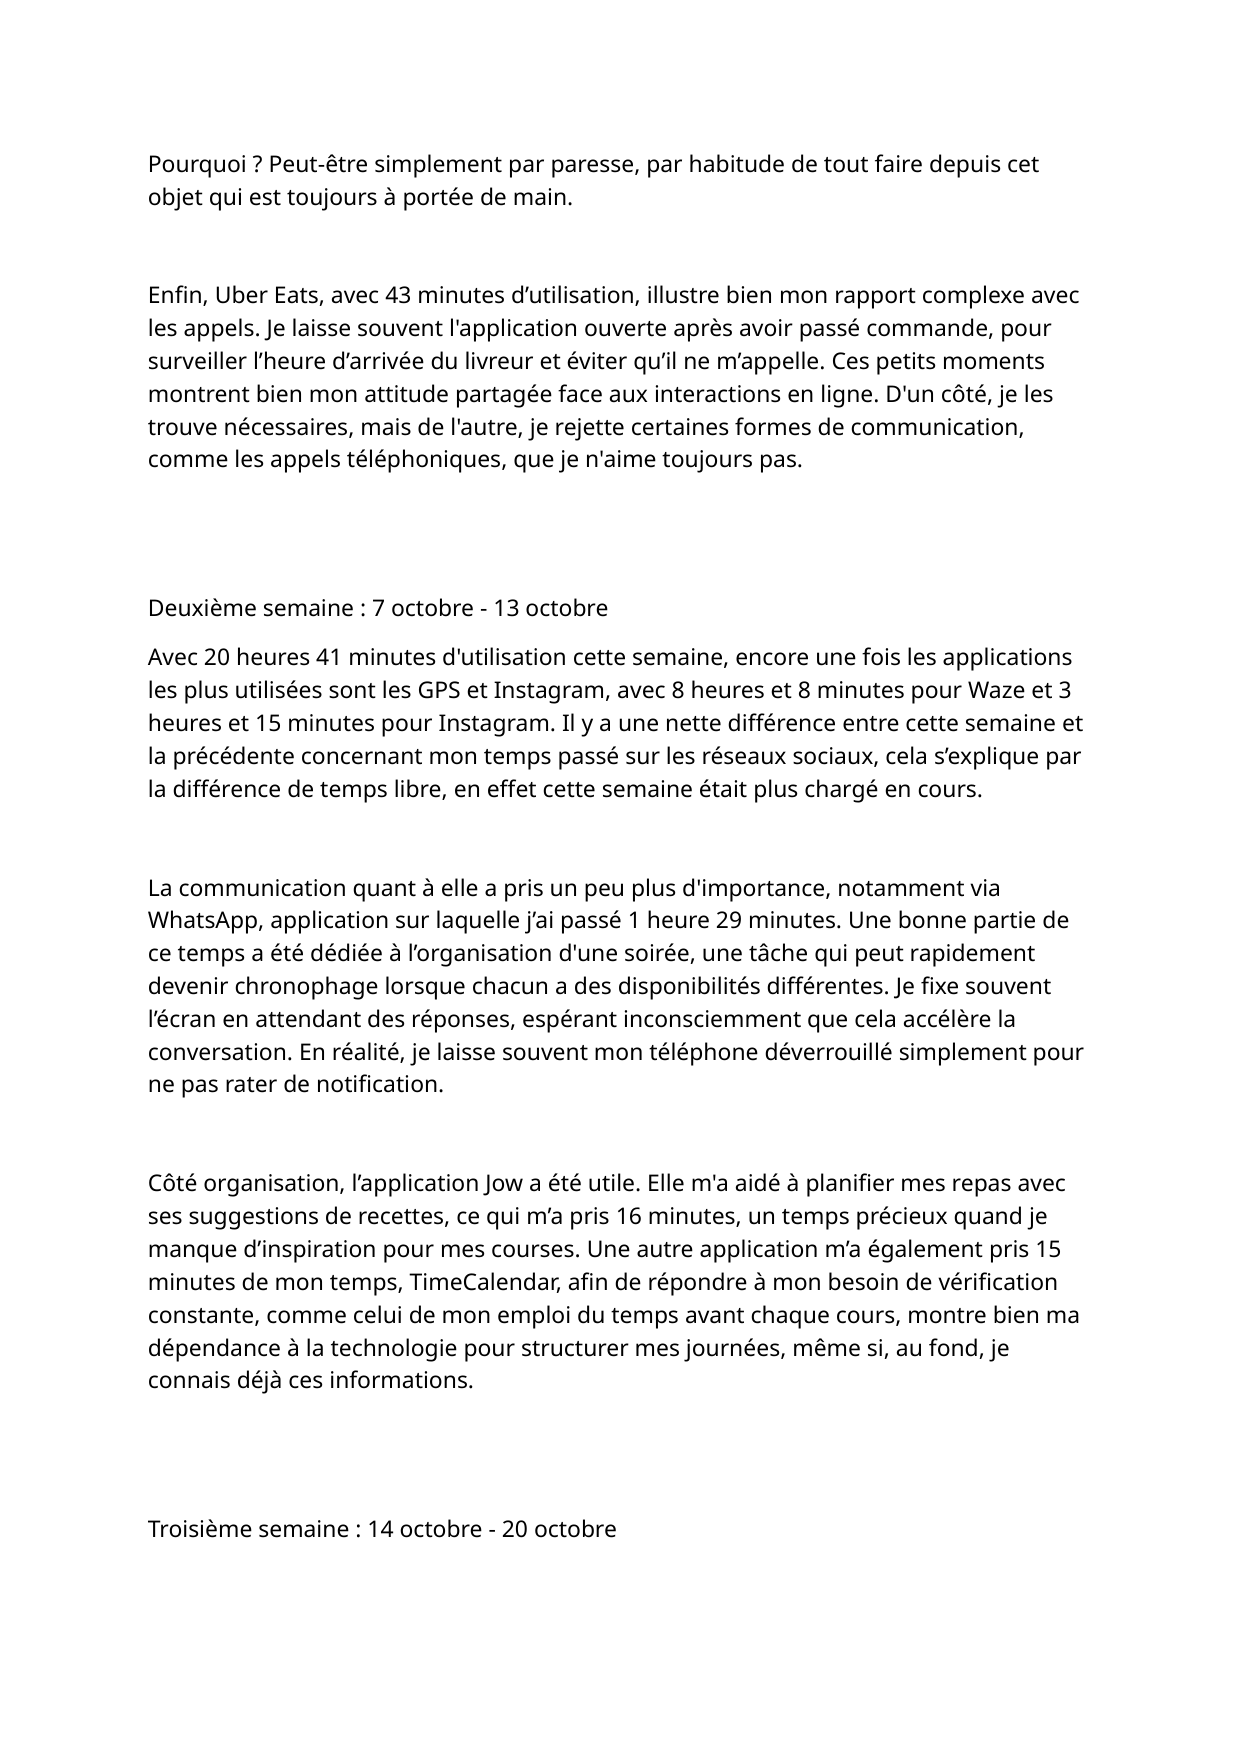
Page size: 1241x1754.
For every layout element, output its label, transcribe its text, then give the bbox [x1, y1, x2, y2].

text Pourquoi ? Peut-être simplement par paresse, par habitude de tout faire depuis cet objet qui est toujours à portée de main. [148, 148, 1093, 212]
text La communication quant à elle a pris un peu plus d'importance, notamment via WhatsApp, application sur laquelle j’ai passé 1 heure 29 minutes. Une bonne partie de ce temps a été dédiée à l’organisation d'une soirée, une tâche qui peut rapidement devenir chronophage lorsque chacun a des disponibilités différentes. Je fixe souvent l’écran en attendant des réponses, espérant inconsciemment que cela accélère la conversation. En réalité, je laisse souvent mon téléphone déverrouillé simplement pour ne pas rater de notification. [148, 872, 1093, 1100]
text Deuxième semaine : 7 octobre - 13 octobre [148, 592, 1093, 623]
text Côté organisation, l’application Jow a été utile. Elle m'a aidé à planifier mes repas avec ses suggestions de recettes, ce qui m’a pris 16 minutes, un temps précieux quand je manque d’inspiration pour mes courses. Une autre application m’a également pris 15 minutes de mon temps, TimeCalendar, afin de répondre à mon besoin de vérification constante, comme celui de mon emploi du temps avant chaque cours, montre bien ma dépendance à la technologie pour structurer mes journées, même si, au fond, je connais déjà ces informations. [148, 1167, 1093, 1396]
text Troisième semaine : 14 octobre - 20 octobre [148, 1513, 1093, 1544]
text Avec 20 heures 41 minutes d'utilisation cette semaine, encore une fois les applications les plus utilisées sont les GPS et Instagram, avec 8 heures et 8 minutes pour Waze et 3 heures et 15 minutes pour Instagram. Il y a une nette différence entre cette semaine et la précédente concernant mon temps passé sur les réseaux sociaux, cela s’explique par la différence de temps libre, en effet cette semaine était plus chargé en cours. [148, 641, 1093, 804]
text Enfin, Uber Eats, avec 43 minutes d’utilisation, illustre bien mon rapport complexe avec les appels. Je laisse souvent l'application ouverte après avoir passé commande, pour surveiller l’heure d’arrivée du livreur et éviter qu’il ne m’appelle. Ces petits moments montrent bien mon attitude partagée face aux interactions en ligne. D'un côté, je les trouve nécessaires, mais de l'autre, je rejette certaines formes de communication, comme les appels téléphoniques, que je n'aime toujours pas. [148, 279, 1093, 475]
